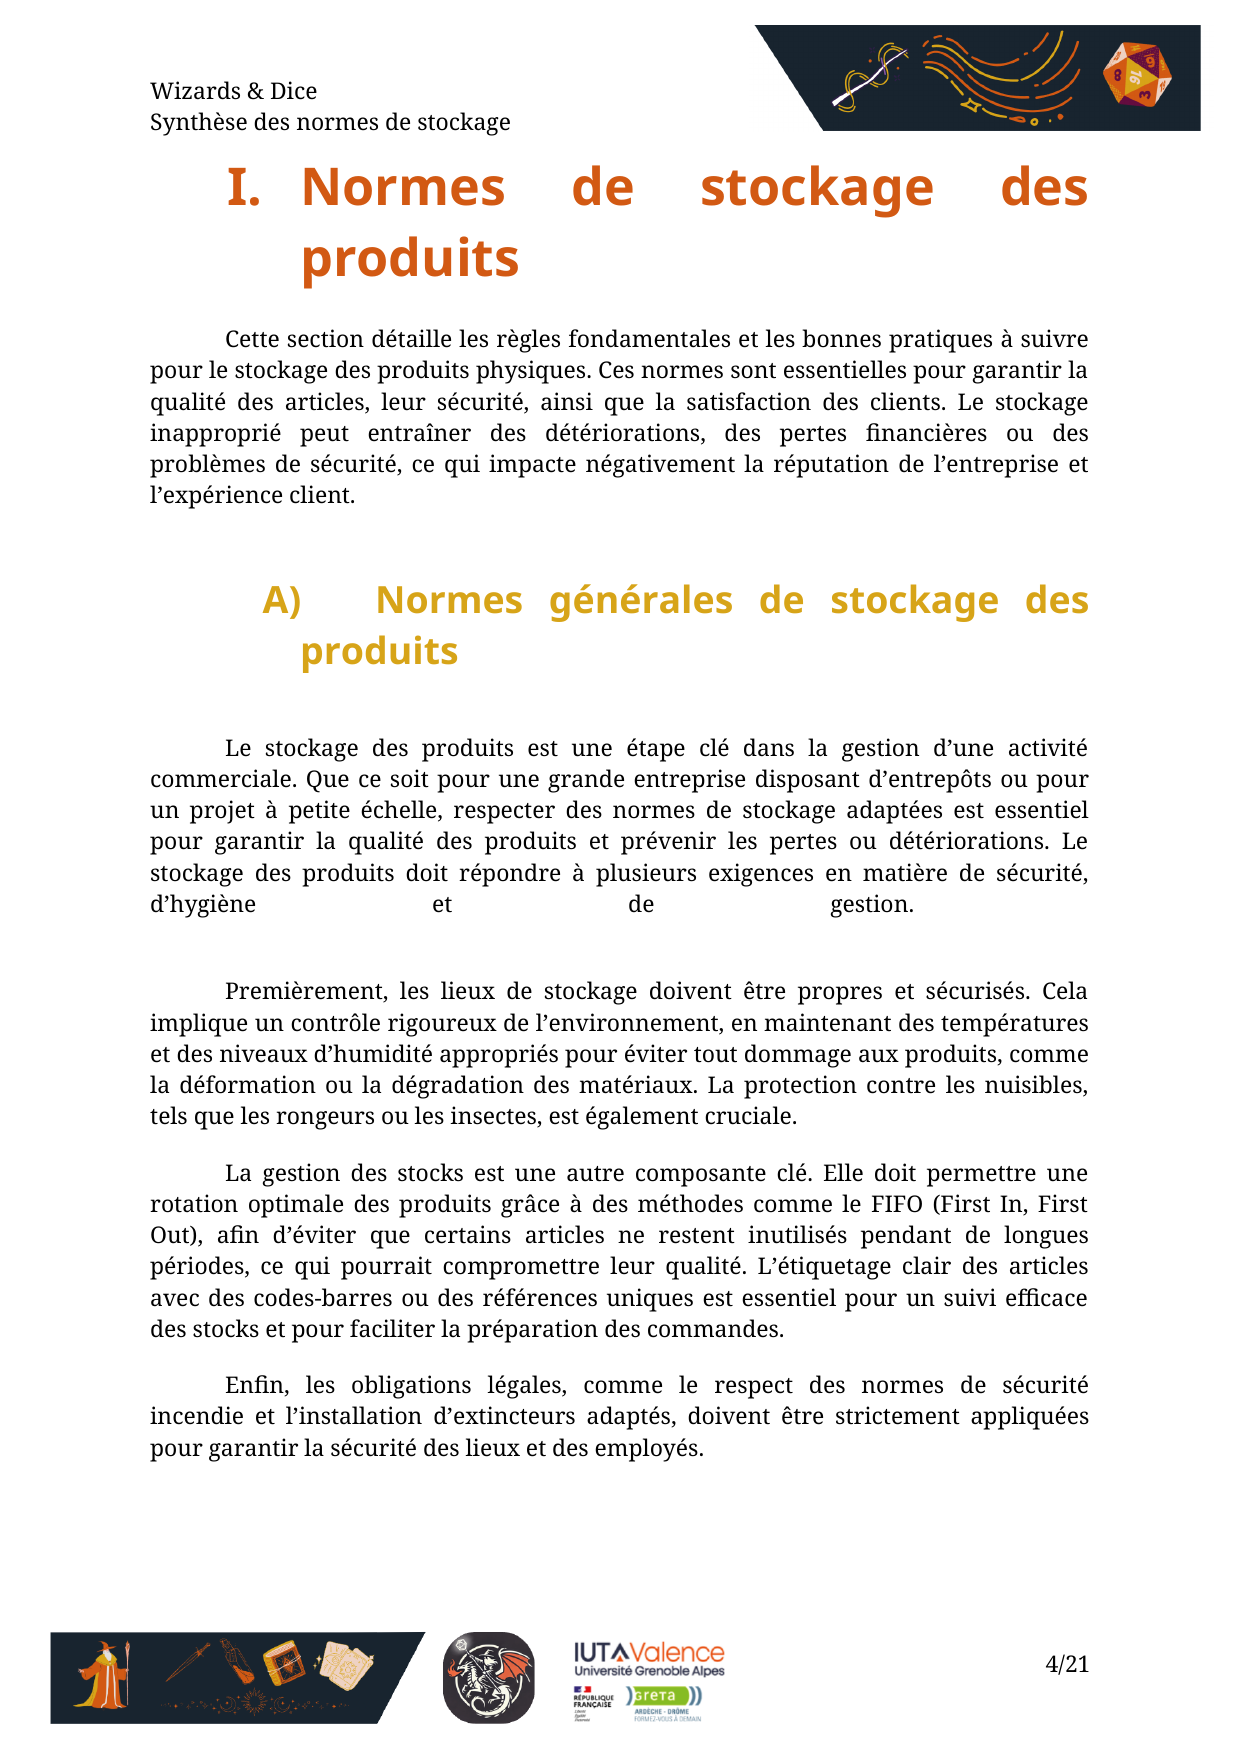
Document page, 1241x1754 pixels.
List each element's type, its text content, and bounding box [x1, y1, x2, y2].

text La gestion des stocks est une autre composante clé. Elle doit permettre une rotation optimale des produits grâce à des méthodes comme le FIFO (First In, First Out), afin d’éviter que certains articles ne restent inutilisés pendant de longues périodes, ce qui pourrait compromettre leur qualité. L’étiquetage clair des articles avec des codes-barres ou des références uniques est essentiel pour un suivi efficace des stocks et pour faciliter la préparation des commandes. [150, 1156, 1090, 1344]
subtitle Normes générales de stockage des produits [262, 573, 1090, 675]
text Enfin, les obligations légales, comme le respect des normes de sécurité incendie et l’installation d’extincteurs adaptés, doivent être strictement appliquées pour garantir la sécurité des lieux et des employés. [150, 1369, 1090, 1463]
text Cette section détaille les règles fondamentales et les bonnes pratiques à suivre pour le stockage des produits physiques. Ces normes sont essentielles pour garantir la qualité des articles, leur sécurité, ainsi que la satisfaction des clients. Le stockage inapproprié peut entraîner des détériorations, des pertes financières ou des problèmes de sécurité, ce qui impacte négativement la réputation de l’entreprise et l’expérience client. [150, 323, 1090, 511]
text Le stockage des produits est une étape clé dans la gestion d’une activité commerciale. Que ce soit pour une grande entreprise disposant d’entrepôts ou pour un projet à petite échelle, respecter des normes de stockage adaptées est essentiel pour garantir la qualité des produits et prévenir les pertes ou détériorations. Le stockage des produits doit répondre à plusieurs exigences en matière de sécurité, d’hygiène et de gestion. [150, 731, 1090, 950]
subtitle Normes de stockage des produits [262, 150, 1090, 292]
picture [748, 25, 1214, 132]
text Premièrement, les lieux de stockage doivent être propres et sécurisés. Cela implique un contrôle rigoureux de l’environnement, en maintenant des températures et des niveaux d’humidité appropriés pour éviter tout dommage aux produits, comme la déformation ou la dégradation des matériaux. La protection contre les nuisibles, tels que les rongeurs ou les insectes, est également cruciale. [150, 975, 1090, 1131]
picture [42, 1628, 749, 1733]
